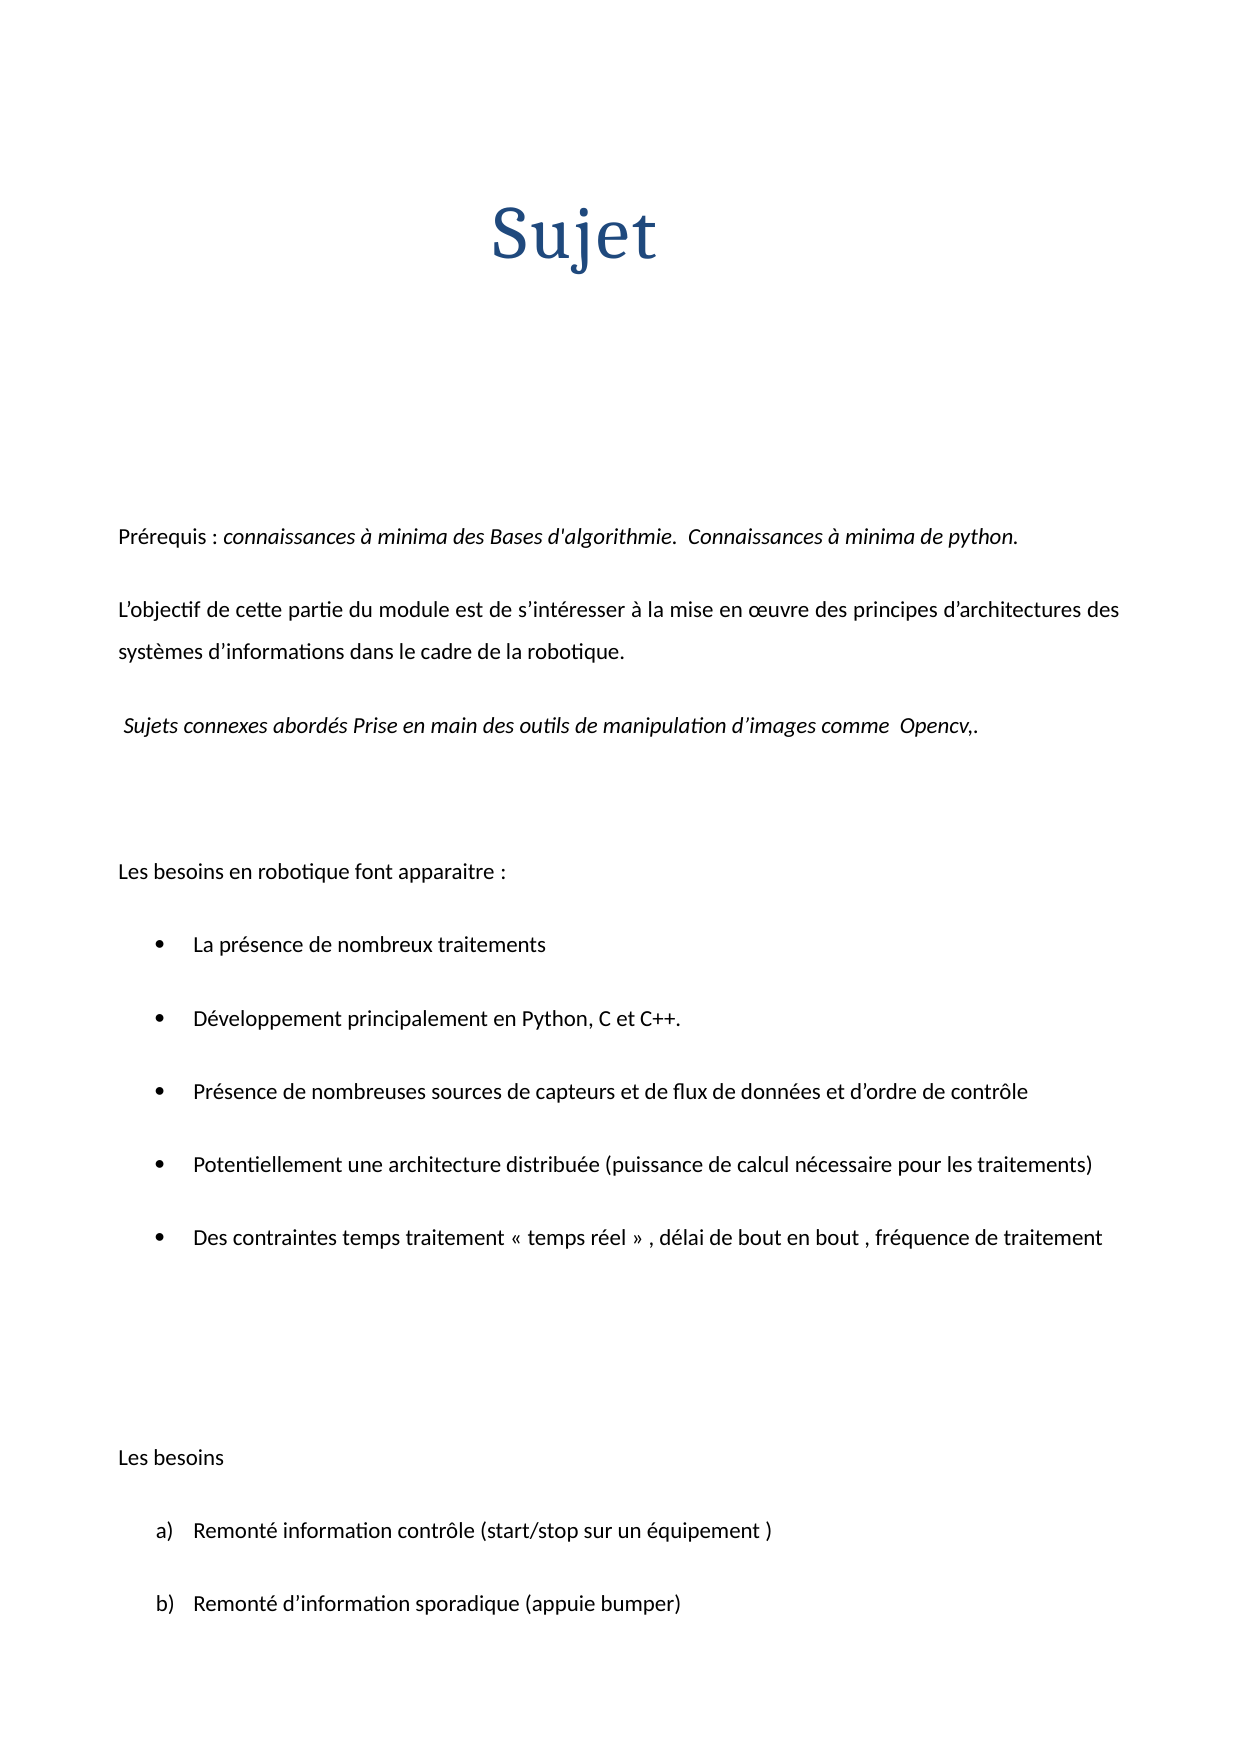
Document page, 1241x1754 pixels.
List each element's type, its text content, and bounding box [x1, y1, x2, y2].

text Sujets connexes abordés Prise en main des outils de manipulation d’images comme Opencv,. [118, 711, 1122, 739]
list Des contraintes temps traitement « temps réel » , délai de bout en bout , fréquence de traitement [156, 1223, 1122, 1251]
text L’objectif de cette partie du module est de s’intéresser à la mise en œuvre des principes d’architectures des systèmes d’informations dans le cadre de la robotique. [118, 596, 1122, 666]
list Développement principalement en Python, C et C++. [156, 1004, 1122, 1032]
text Prérequis : connaissances à minima des Bases d'algorithmie. Connaissances à minima de python. [118, 522, 1122, 550]
text Sujet [118, 191, 1122, 278]
list La présence de nombreux traitements [156, 930, 1122, 958]
text Les besoins [118, 1443, 1122, 1471]
list Potentiellement une architecture distribuée (puissance de calcul nécessaire pour les traitements) [156, 1150, 1122, 1178]
text Les besoins en robotique font apparaitre : [118, 857, 1122, 885]
list Remonté information contrôle (start/stop sur un équipement ) [156, 1516, 1122, 1544]
list Présence de nombreuses sources de capteurs et de flux de données et d’ordre de contrôle [156, 1077, 1122, 1105]
list Remonté d’information sporadique (appuie bumper) [156, 1589, 1122, 1617]
